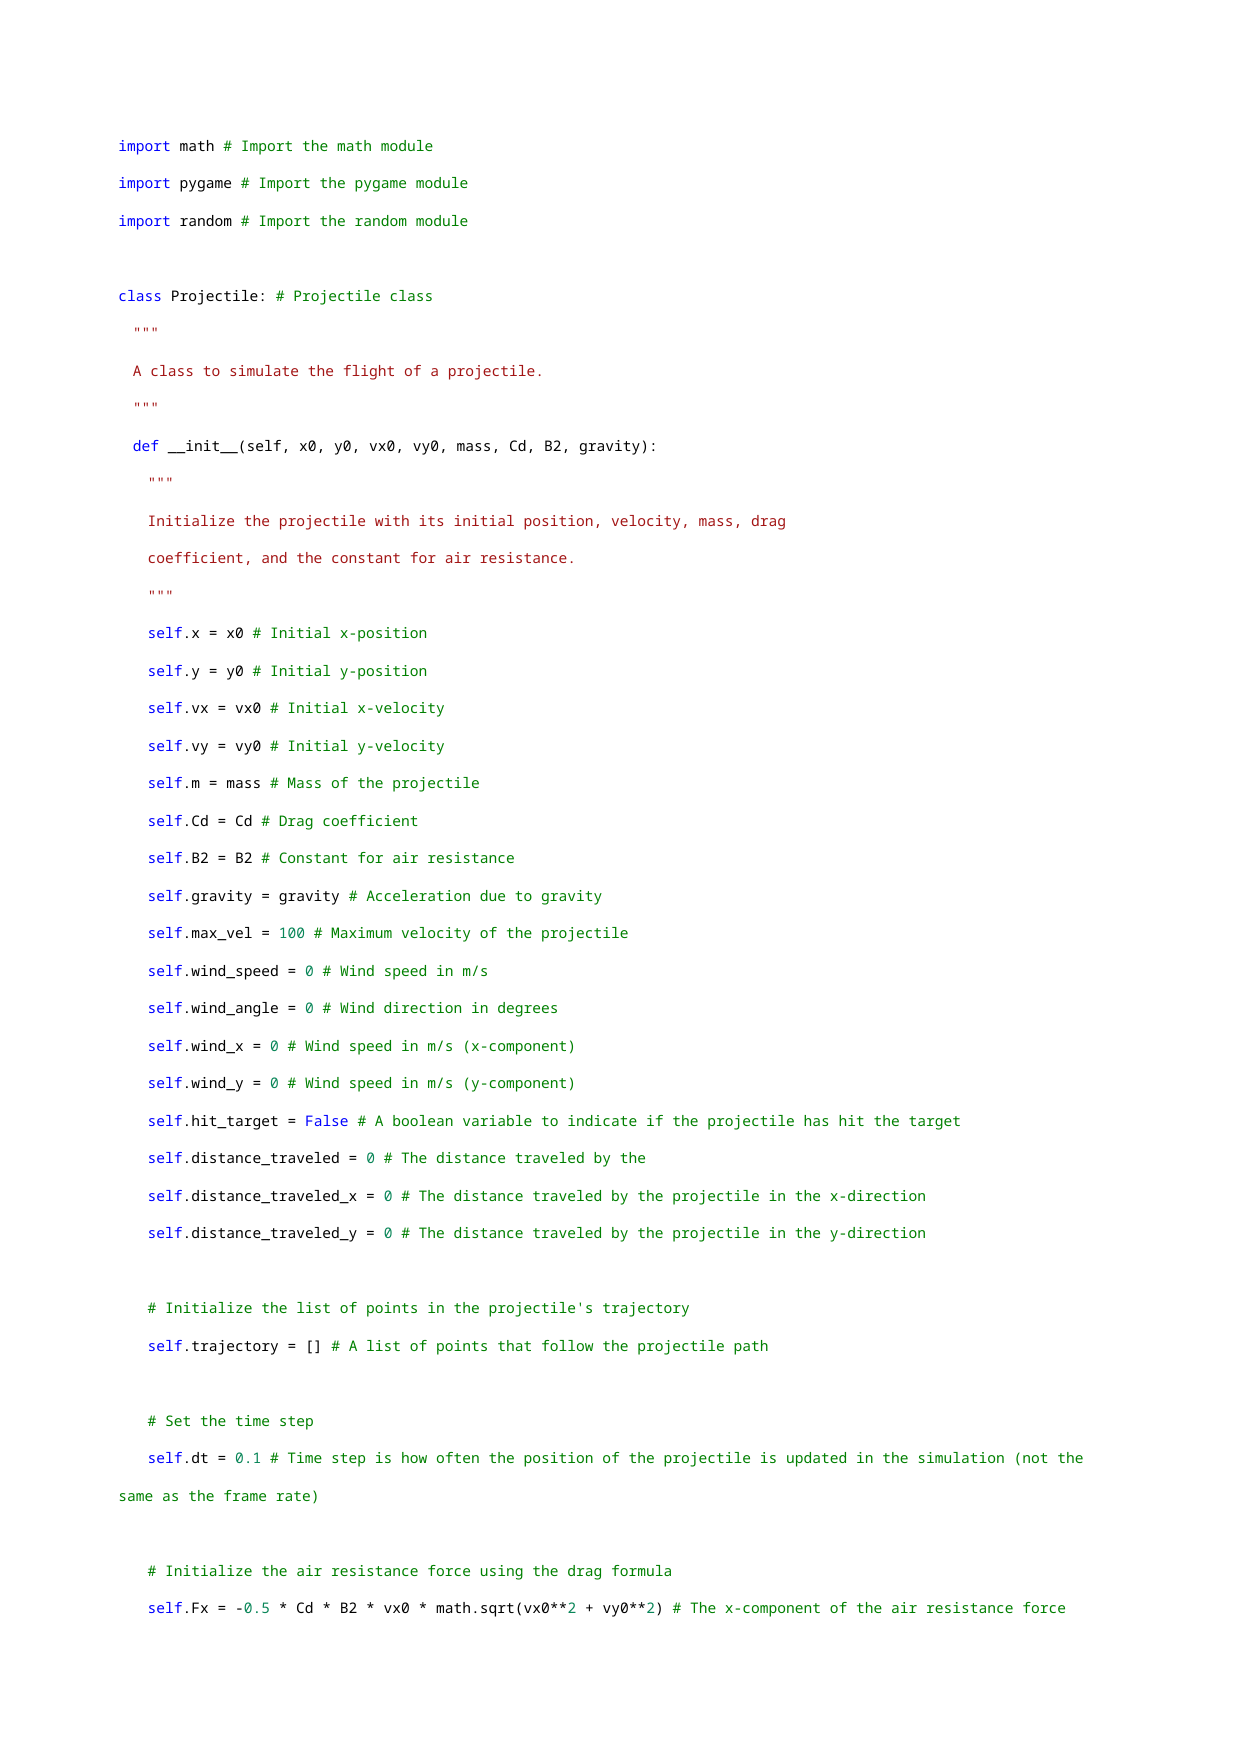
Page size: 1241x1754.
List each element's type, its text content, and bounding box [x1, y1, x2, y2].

text coefficient, and the constant for air resistance. [118, 531, 1122, 568]
text self.wind_y = 0 # Wind speed in m/s (y-component) [118, 1056, 1122, 1093]
text self.x = x0 # Initial x-position [118, 606, 1122, 643]
text self.hit_target = False # A boolean variable to indicate if the projectile has hit the target [118, 1093, 1122, 1131]
text # Set the time step [118, 1393, 1122, 1431]
text self.distance_traveled_x = 0 # The distance traveled by the projectile in the x-direction [118, 1168, 1122, 1206]
text self.dt = 0.1 # Time step is how often the position of the projectile is updated in the simulation (not the same as the frame rate) [118, 1431, 1122, 1506]
text self.vx = vx0 # Initial x-velocity [118, 681, 1122, 718]
text """ [118, 568, 1122, 606]
text class Projectile: # Projectile class [118, 268, 1122, 306]
text import math # Import the math module [118, 118, 1122, 156]
text Initialize the projectile with its initial position, velocity, mass, drag [118, 493, 1122, 531]
text self.gravity = gravity # Acceleration due to gravity [118, 868, 1122, 906]
text import random # Import the random module [118, 193, 1122, 231]
text # Initialize the list of points in the projectile's trajectory [118, 1281, 1122, 1318]
text self.wind_x = 0 # Wind speed in m/s (x-component) [118, 1018, 1122, 1056]
text self.Cd = Cd # Drag coefficient [118, 793, 1122, 831]
text self.wind_speed = 0 # Wind speed in m/s [118, 943, 1122, 981]
text import pygame # Import the pygame module [118, 156, 1122, 193]
text self.trajectory = [] # A list of points that follow the projectile path [118, 1318, 1122, 1356]
text self.m = mass # Mass of the projectile [118, 756, 1122, 793]
text """ [118, 381, 1122, 418]
text self.vy = vy0 # Initial y-velocity [118, 718, 1122, 756]
text self.max_vel = 100 # Maximum velocity of the projectile [118, 906, 1122, 943]
text def __init__(self, x0, y0, vx0, vy0, mass, Cd, B2, gravity): [118, 418, 1122, 456]
text self.Fx = -0.5 * Cd * B2 * vx0 * math.sqrt(vx0**2 + vy0**2) # The x-component of the air resistance force [118, 1581, 1122, 1618]
text A class to simulate the flight of a projectile. [118, 343, 1122, 381]
text self.distance_traveled = 0 # The distance traveled by the [118, 1131, 1122, 1168]
text """ [118, 456, 1122, 493]
text """ [118, 306, 1122, 343]
text self.distance_traveled_y = 0 # The distance traveled by the projectile in the y-direction [118, 1206, 1122, 1243]
text self.wind_angle = 0 # Wind direction in degrees [118, 981, 1122, 1018]
text self.B2 = B2 # Constant for air resistance [118, 831, 1122, 868]
text # Initialize the air resistance force using the drag formula [118, 1543, 1122, 1581]
text self.y = y0 # Initial y-position [118, 643, 1122, 681]
